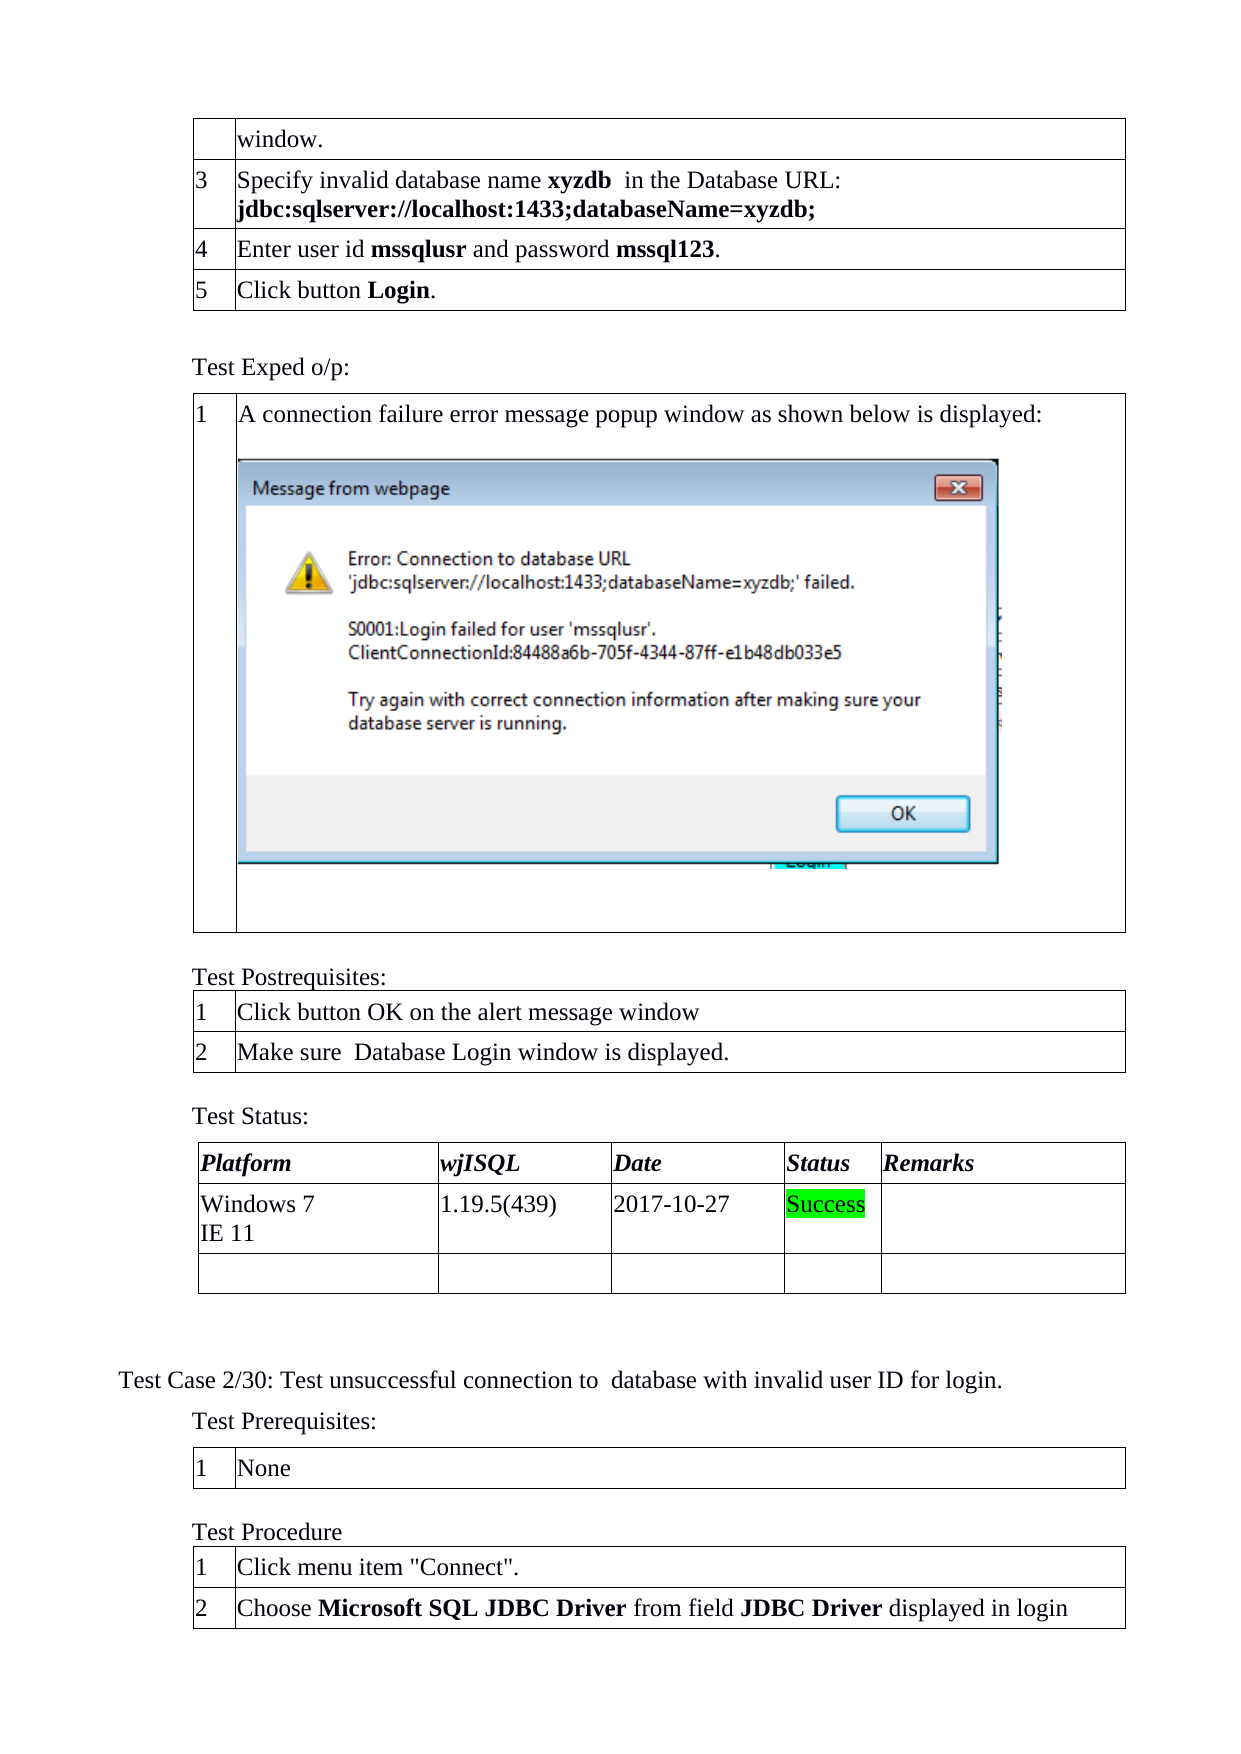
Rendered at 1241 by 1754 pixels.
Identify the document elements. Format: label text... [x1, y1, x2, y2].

table_cell [785, 1254, 881, 1293]
text Test Prerequisites: [118, 1406, 1122, 1435]
table_header A connection failure error message popup window as shown below is displayed: [237, 394, 1125, 932]
text Test Case 2/30: Test unsuccessful connection to database with invalid user ID for login. [118, 1365, 1122, 1393]
table_header wjISQL [439, 1143, 611, 1183]
table_cell [194, 119, 235, 159]
text Test Status: [118, 1101, 1122, 1130]
table_cell 2 [194, 1588, 235, 1627]
table_header Date [612, 1143, 784, 1183]
text Test Postrequisites: [118, 962, 1122, 990]
table_cell 4 [194, 229, 235, 269]
table_cell Specify invalid database name xyzdb in the Database URL: jdbc:sqlserver://localhost:1433;databaseName=xyzdb; [236, 160, 1125, 228]
table_header Click button OK on the alert message window [236, 991, 1125, 1031]
table_header 1 [194, 394, 236, 932]
table_header Platform [199, 1143, 438, 1183]
table_cell Success [785, 1184, 881, 1252]
table_cell 5 [194, 270, 235, 310]
table_cell [199, 1254, 438, 1293]
table_cell Make sure Database Login window is displayed. [236, 1032, 1125, 1072]
table_cell Enter user id mssqlusr and password mssql123. [236, 229, 1125, 269]
table_cell [882, 1184, 1125, 1252]
table_cell 1.19.5(439) [439, 1184, 611, 1252]
table_cell [439, 1254, 611, 1293]
table_cell 3 [194, 160, 235, 228]
table_cell 2017-10-27 [612, 1184, 784, 1252]
table_header 1 [194, 991, 235, 1031]
table_cell Windows 7 IE 11 [199, 1184, 438, 1252]
picture [237, 456, 1002, 869]
table_header None [236, 1448, 1125, 1488]
text Test Exped o/p: [118, 352, 1122, 380]
table_cell [882, 1254, 1125, 1293]
table_header Remarks [882, 1143, 1125, 1183]
table_cell [612, 1254, 784, 1293]
table_header 1 [194, 1448, 235, 1488]
table_cell Click button Login. [236, 270, 1125, 310]
table_cell window. [236, 119, 1125, 159]
table_header 1 [194, 1547, 235, 1587]
table_cell Choose Microsoft SQL JDBC Driver from field JDBC Driver displayed in login [236, 1588, 1125, 1627]
table_cell 2 [194, 1032, 235, 1072]
table_header Status [785, 1143, 881, 1183]
text Test Procedure [118, 1517, 1122, 1546]
table_header Click menu item "Connect". [236, 1547, 1125, 1587]
